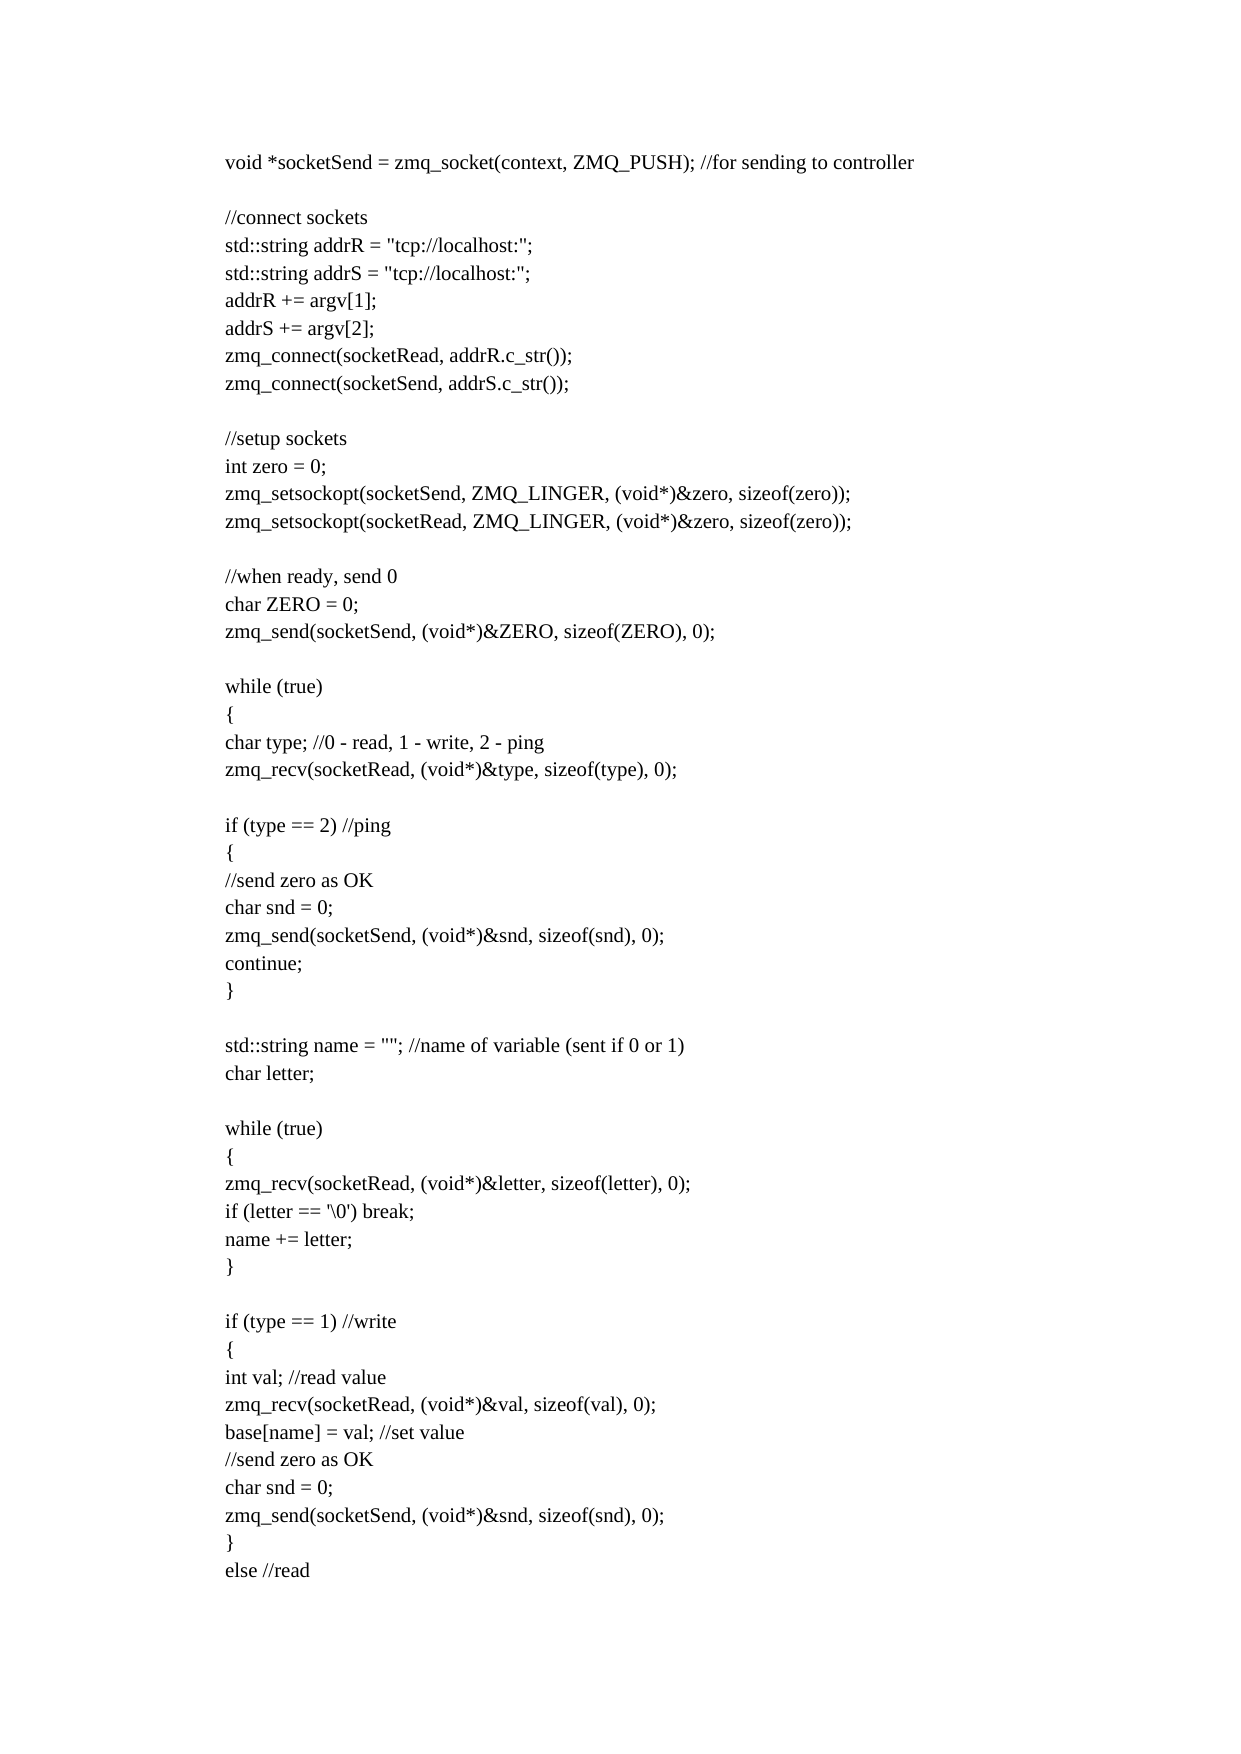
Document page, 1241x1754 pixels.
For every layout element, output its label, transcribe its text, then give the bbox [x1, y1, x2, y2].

text { [150, 1337, 1090, 1361]
text zmq_recv(socketRead, (void*)&letter, sizeof(letter), 0); [150, 1171, 1090, 1195]
text void *socketSend = zmq_socket(context, ZMQ_PUSH); //for sending to controller [150, 150, 1090, 174]
text { [150, 840, 1090, 864]
text //when ready, send 0 [150, 564, 1090, 588]
text char snd = 0; [150, 895, 1090, 919]
text zmq_recv(socketRead, (void*)&type, sizeof(type), 0); [150, 757, 1090, 781]
text addrR += argv[1]; [150, 288, 1090, 312]
text } [150, 978, 1090, 1002]
text std::string addrR = "tcp://localhost:"; [150, 233, 1090, 257]
text int val; //read value [150, 1364, 1090, 1389]
text while (true) [150, 674, 1090, 698]
text { [150, 702, 1090, 726]
text zmq_send(socketSend, (void*)&snd, sizeof(snd), 0); [150, 1503, 1090, 1527]
text char ZERO = 0; [150, 592, 1090, 616]
text if (letter == '\0') break; [150, 1199, 1090, 1223]
text char type; //0 - read, 1 - write, 2 - ping [150, 730, 1090, 754]
text std::string name = ""; //name of variable (sent if 0 or 1) [150, 1033, 1090, 1057]
text { [150, 1144, 1090, 1168]
text else //read [150, 1558, 1090, 1582]
text zmq_connect(socketRead, addrR.c_str()); [150, 343, 1090, 367]
text } [150, 1530, 1090, 1554]
text //setup sockets [150, 426, 1090, 450]
text zmq_recv(socketRead, (void*)&val, sizeof(val), 0); [150, 1392, 1090, 1416]
text int zero = 0; [150, 454, 1090, 478]
text zmq_send(socketSend, (void*)&ZERO, sizeof(ZERO), 0); [150, 619, 1090, 643]
text zmq_setsockopt(socketSend, ZMQ_LINGER, (void*)&zero, sizeof(zero)); [150, 481, 1090, 505]
text char letter; [150, 1061, 1090, 1085]
text //send zero as OK [150, 868, 1090, 892]
text continue; [150, 951, 1090, 974]
text if (type == 2) //ping [150, 812, 1090, 837]
text addrS += argv[2]; [150, 316, 1090, 340]
text base[name] = val; //set value [150, 1420, 1090, 1444]
text } [150, 1254, 1090, 1278]
text name += letter; [150, 1227, 1090, 1251]
text if (type == 1) //write [150, 1309, 1090, 1333]
text zmq_connect(socketSend, addrS.c_str()); [150, 371, 1090, 395]
text //send zero as OK [150, 1447, 1090, 1471]
text zmq_setsockopt(socketRead, ZMQ_LINGER, (void*)&zero, sizeof(zero)); [150, 509, 1090, 533]
text //connect sockets [150, 205, 1090, 229]
text std::string addrS = "tcp://localhost:"; [150, 260, 1090, 284]
text while (true) [150, 1116, 1090, 1140]
text char snd = 0; [150, 1475, 1090, 1499]
text zmq_send(socketSend, (void*)&snd, sizeof(snd), 0); [150, 923, 1090, 947]
